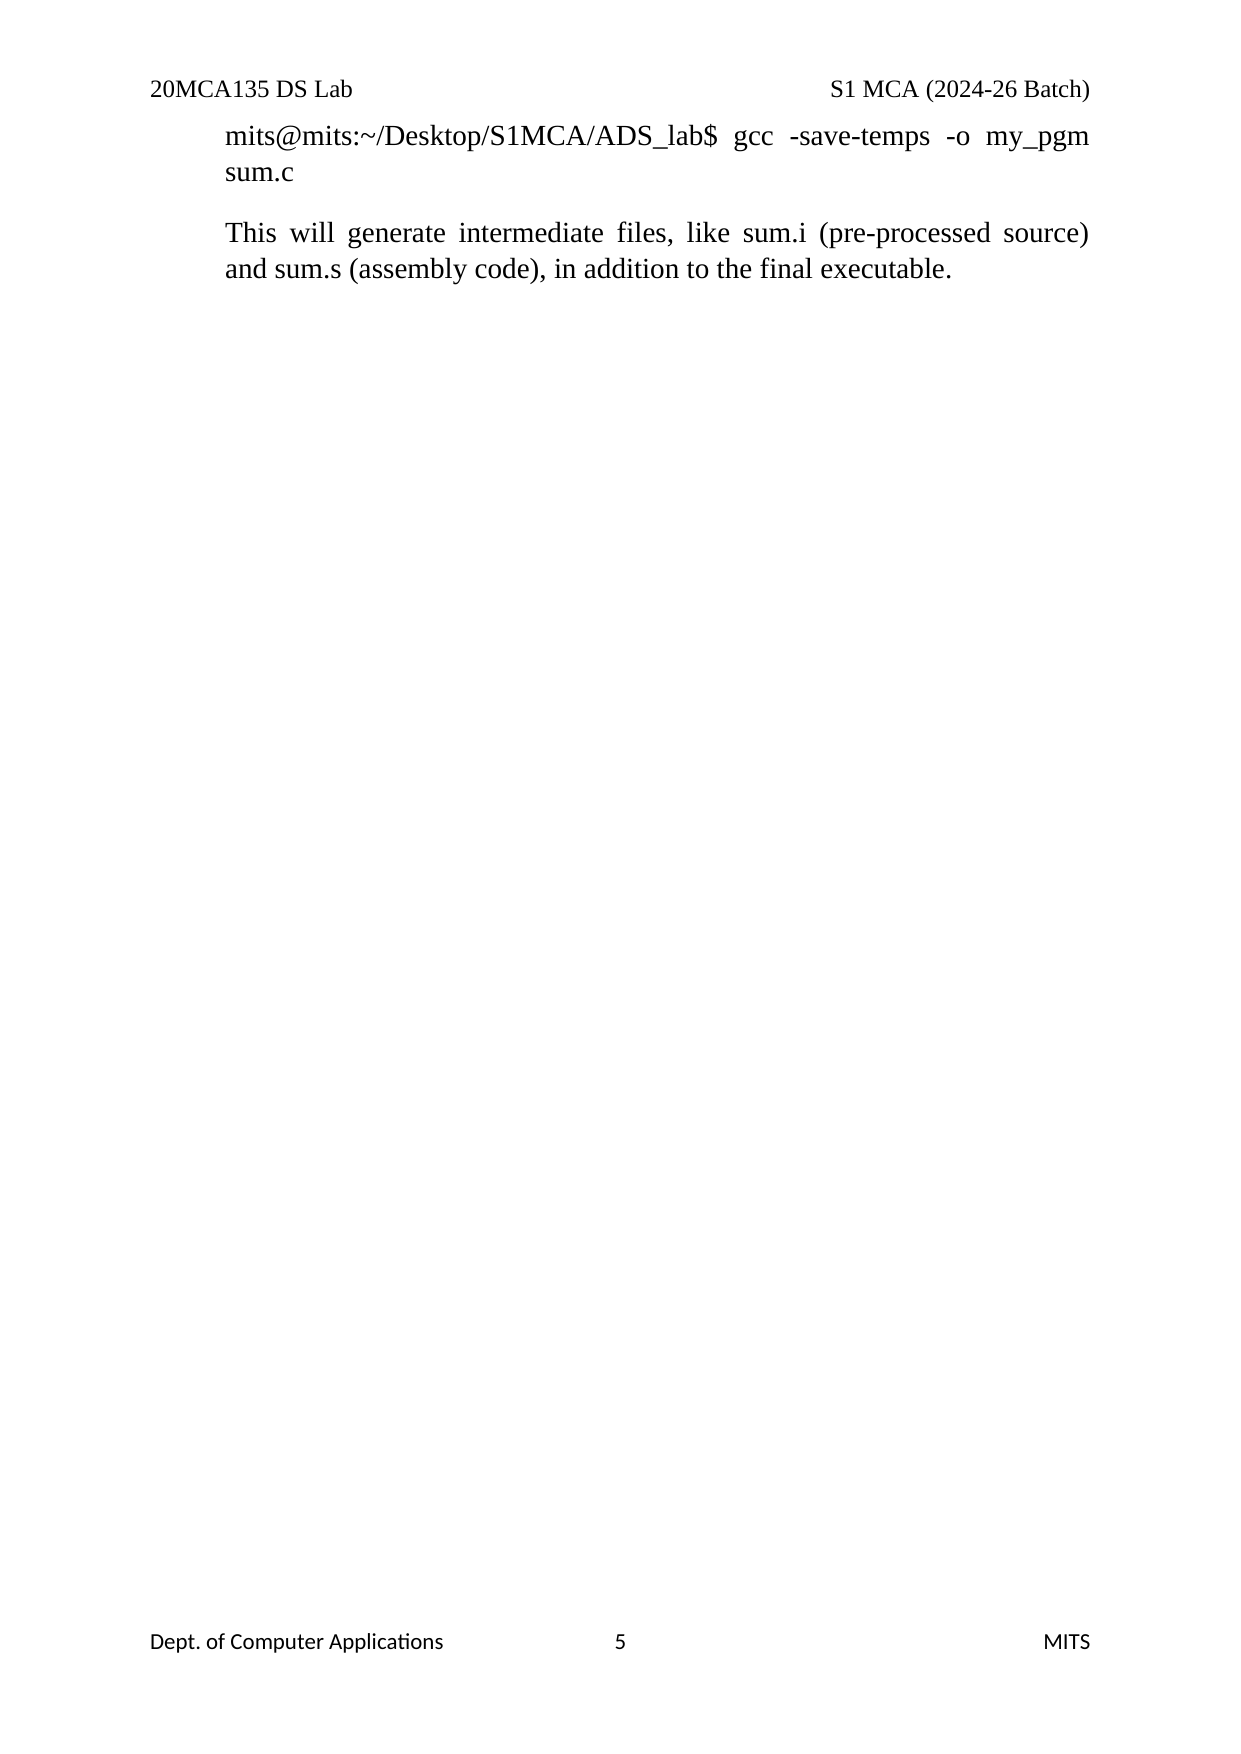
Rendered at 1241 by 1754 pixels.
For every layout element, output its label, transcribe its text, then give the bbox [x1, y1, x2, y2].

text mits@mits:~/Desktop/S1MCA/ADS_lab$ gcc -save-temps -o my_pgm sum.c [225, 118, 1090, 188]
text This will generate intermediate files, like sum.i (pre-processed source) and sum.s (assembly code), in addition to the final executable. [225, 215, 1090, 285]
